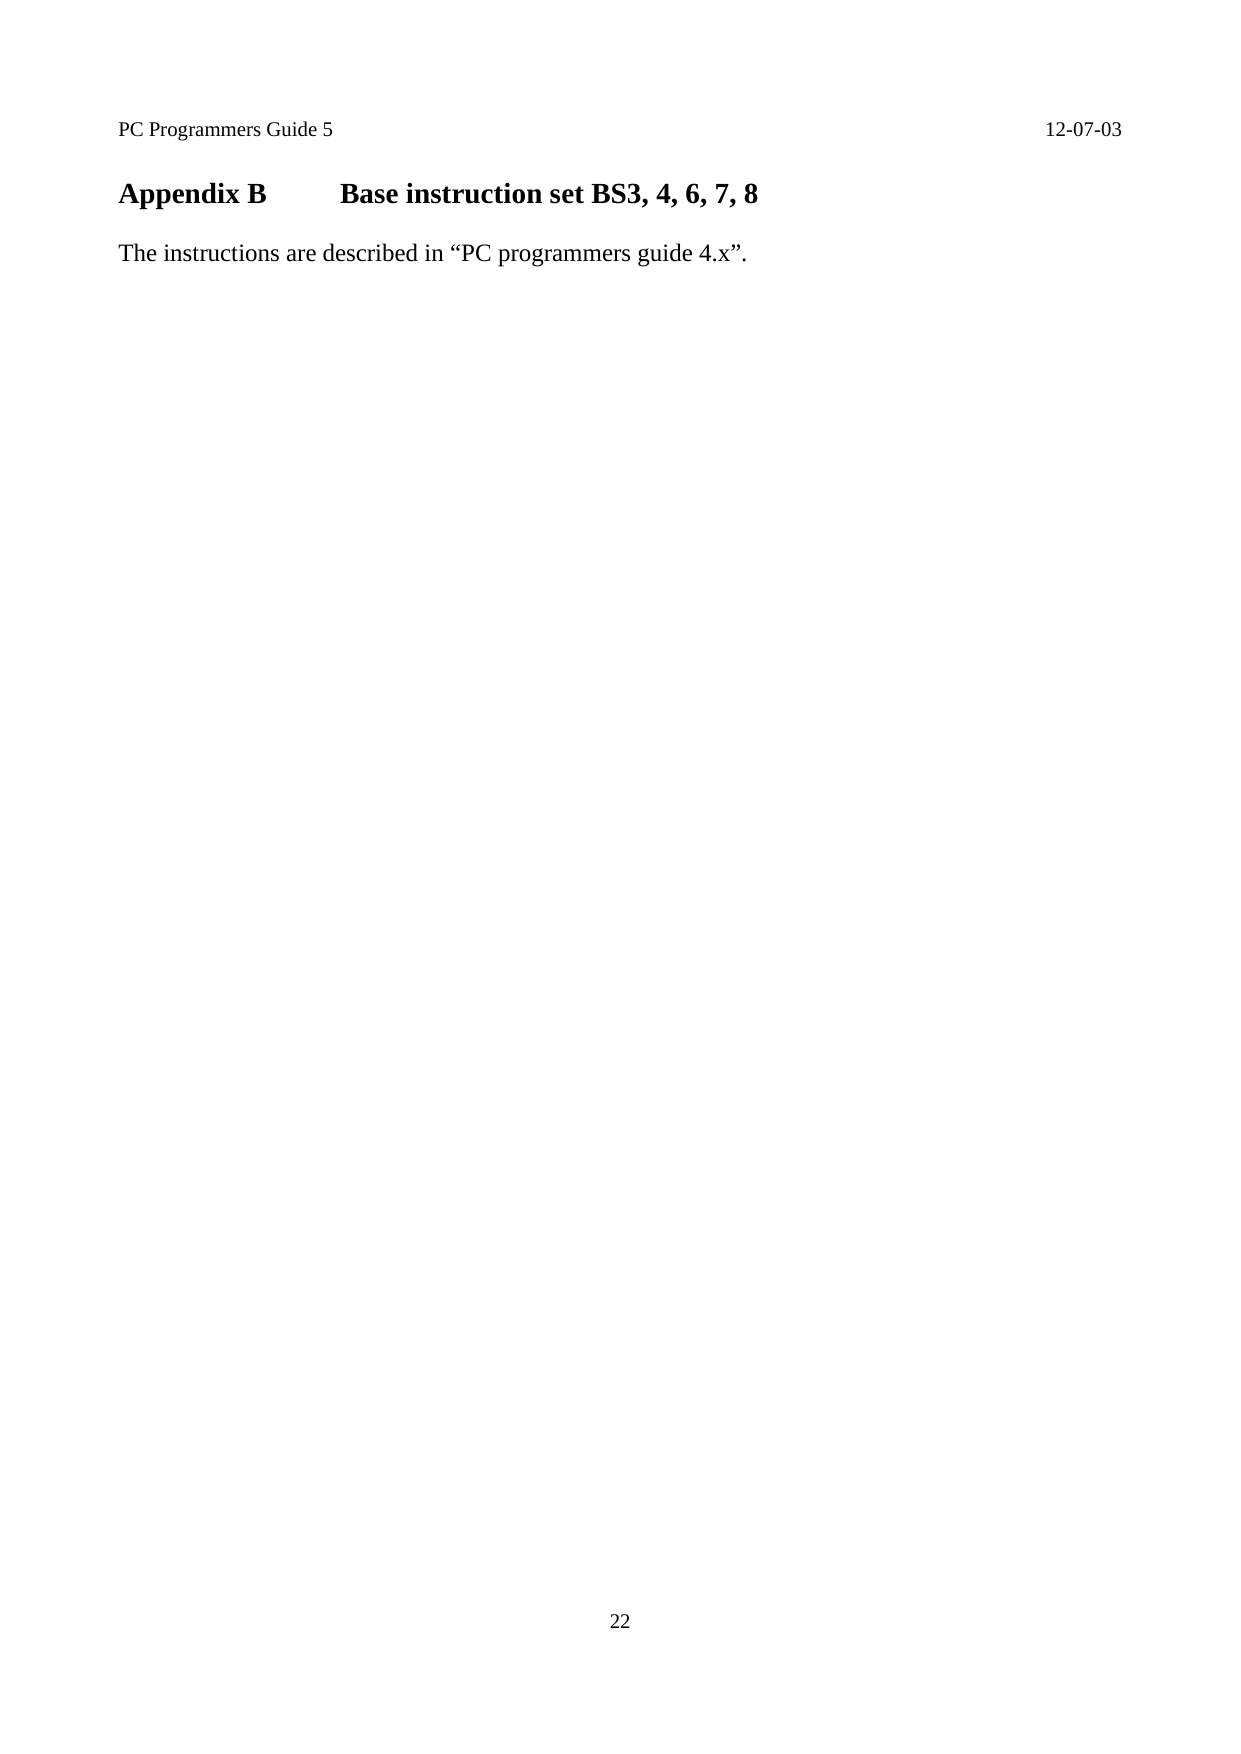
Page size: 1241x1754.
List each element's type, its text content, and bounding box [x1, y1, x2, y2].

text The instructions are described in “PC programmers guide 4.x”. [118, 239, 1122, 267]
subtitle Appendix B Base instruction set BS3, 4, 6, 7, 8 [118, 177, 1122, 209]
